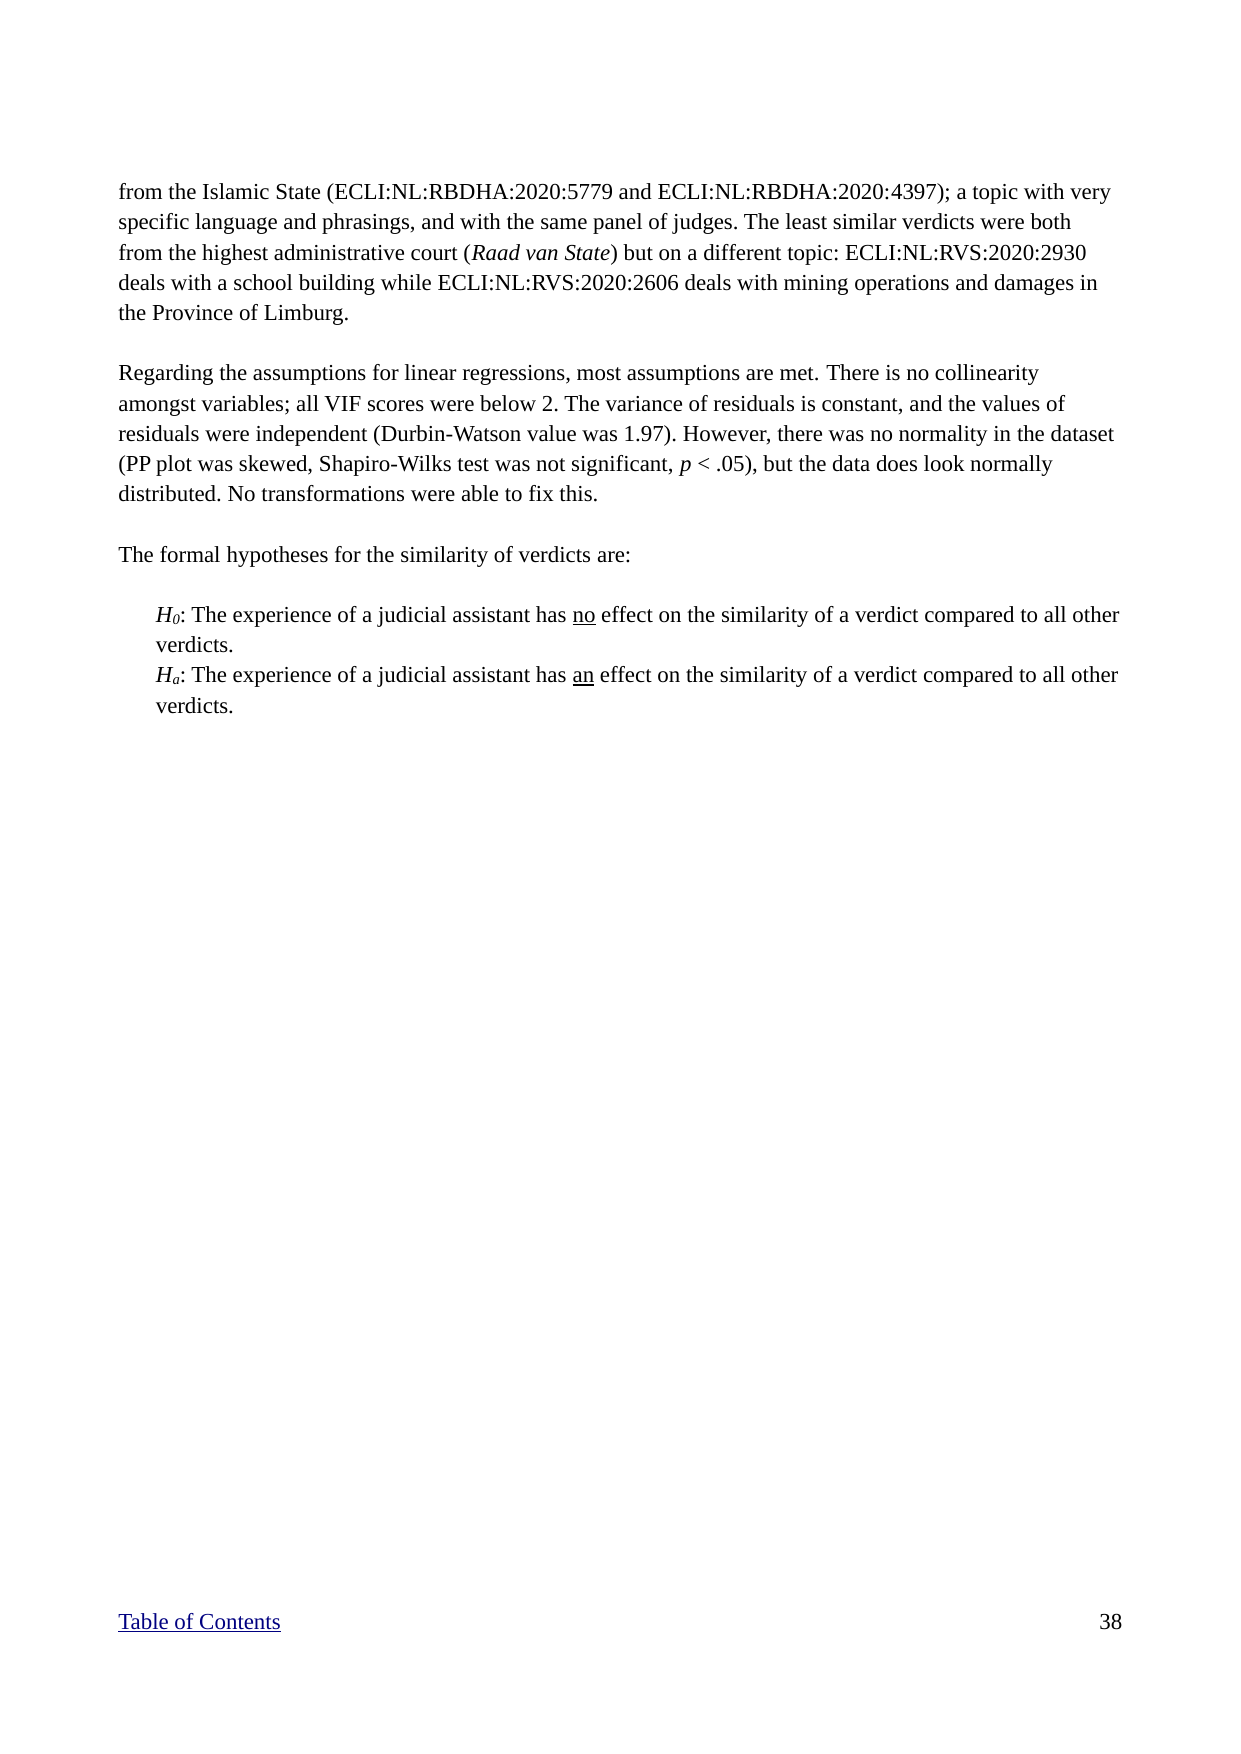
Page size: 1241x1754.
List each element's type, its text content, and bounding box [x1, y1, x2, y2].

text H0: The experience of a judicial assistant has no effect on the similarity of a verdict compared to all other verdicts. Ha: The experience of a judicial assistant has an effect on the similarity of a verdict compared to all other verdicts. [156, 601, 1122, 718]
list Regarding the assumptions for linear regressions, most assumptions are met. There is no collinearity amongst variables; all VIF scores were below 2. The variance of residuals is constant, and the values of residuals were independent (Durbin-Watson value was 1.97). However, there was no normality in the dataset (PP plot was skewed, Shapiro-Wilks test was not significant, p < .05), but the data does look normally distributed. No transformations were able to fix this. [118, 359, 1122, 507]
text The formal hypotheses for the similarity of verdicts are: [118, 541, 1122, 567]
text from the Islamic State (ECLI:NL:RBDHA:2020:5779 and ECLI:NL:RBDHA:2020:4397); a topic with very specific language and phrasings, and with the same panel of judges. The least similar verdicts were both from the highest administrative court (Raad van State) but on a different topic: ECLI:NL:RVS:2020:2930 deals with a school building while ECLI:NL:RVS:2020:2606 deals with mining operations and damages in the Province of Limburg. [118, 178, 1122, 325]
